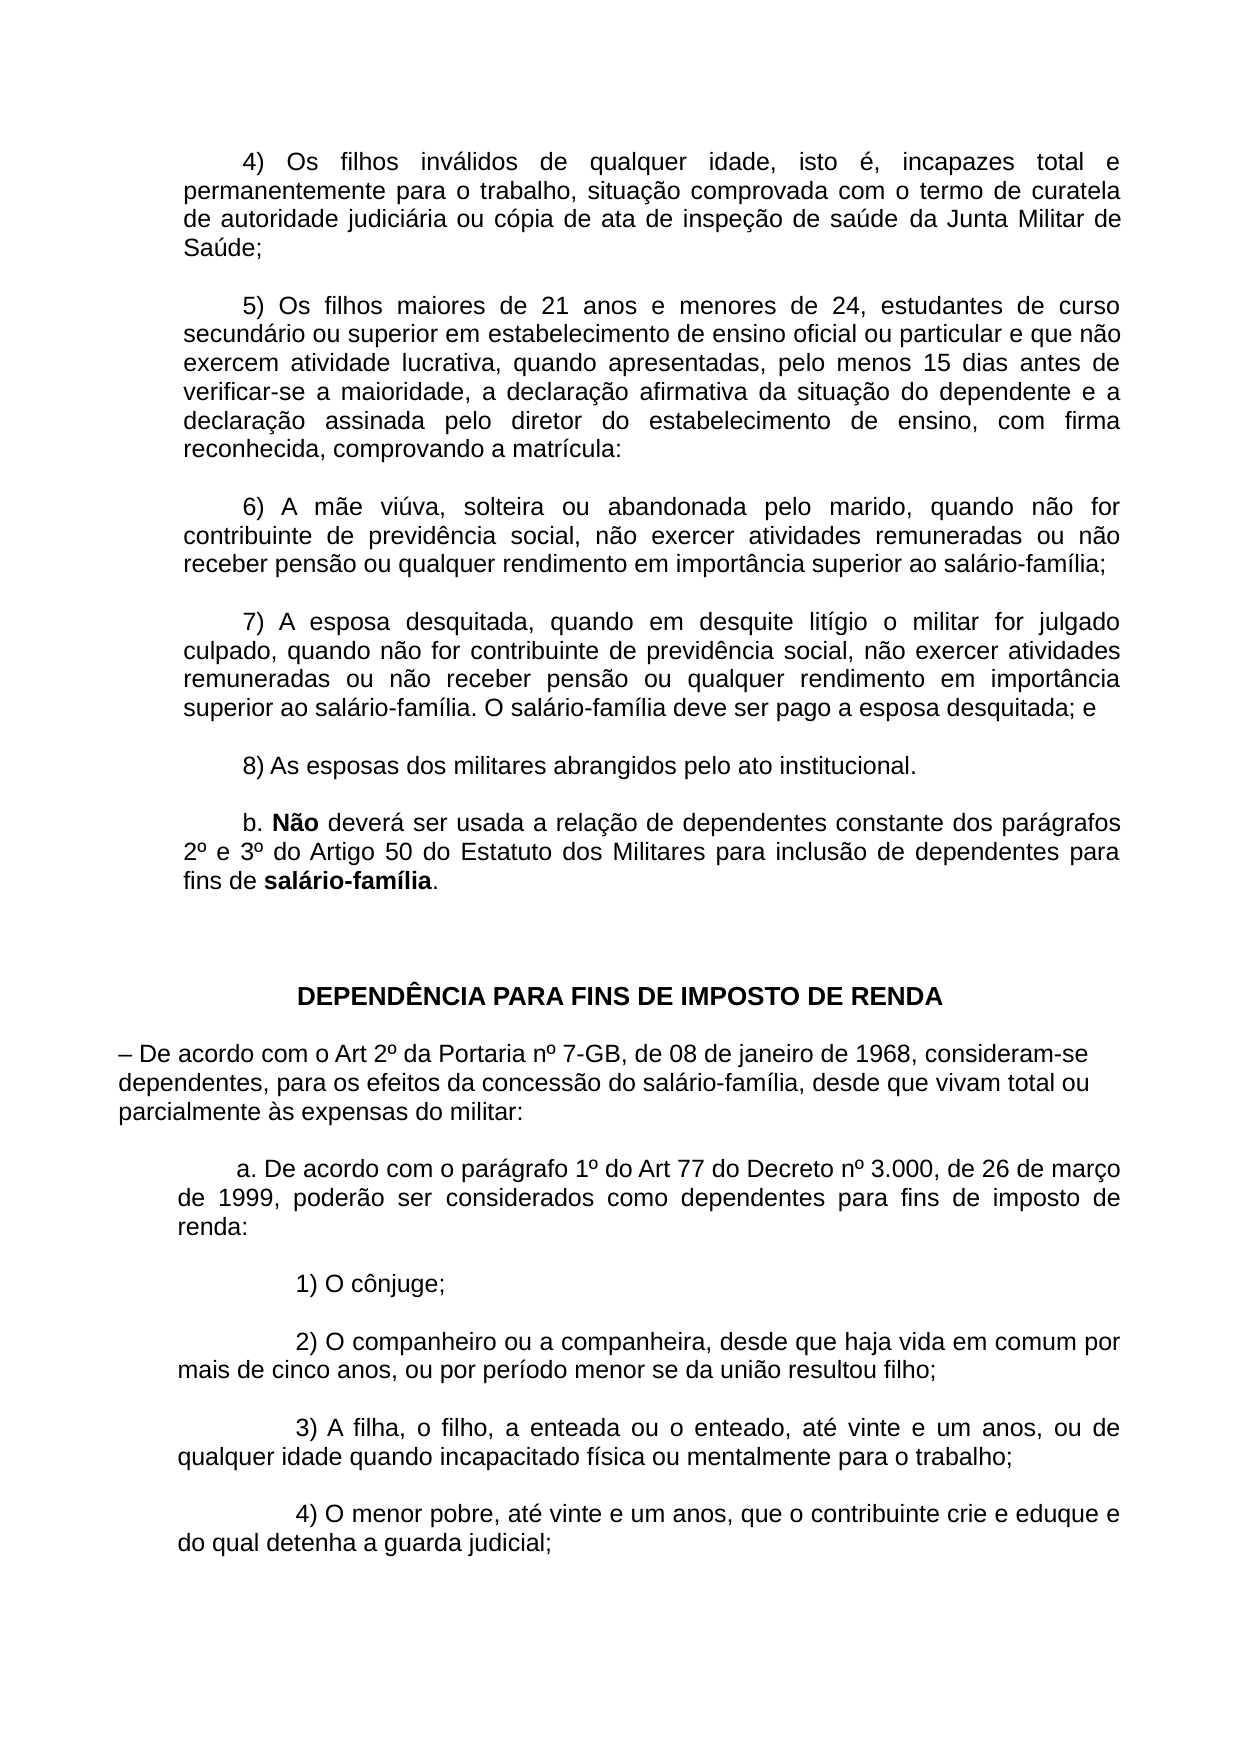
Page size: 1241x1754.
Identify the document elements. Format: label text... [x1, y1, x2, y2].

text 7) A esposa desquitada, quando em desquite litígio o militar for julgado culpado, quando não for contribuinte de previdência social, não exercer atividades remuneradas ou não receber pensão ou qualquer rendimento em importância superior ao salário-família. O salário-família deve ser pago a esposa desquitada; e [183, 607, 1122, 722]
text b. Não deverá ser usada a relação de dependentes constante dos parágrafos 2º e 3º do Artigo 50 do Estatuto dos Militares para inclusão de dependentes para fins de salário-família. [183, 808, 1122, 894]
text DEPENDÊNCIA PARA FINS DE IMPOSTO DE RENDA [118, 981, 1122, 1011]
text 6) A mãe viúva, solteira ou abandonada pelo marido, quando não for contribuinte de previdência social, não exercer atividades remuneradas ou não receber pensão ou qualquer rendimento em importância superior ao salário-família; [183, 492, 1122, 578]
text 1) O cônjuge; [177, 1269, 1122, 1298]
text 3) A filha, o filho, a enteada ou o enteado, até vinte e um anos, ou de qualquer idade quando incapacitado física ou mentalmente para o trabalho; [177, 1413, 1122, 1471]
text 5) Os filhos maiores de 21 anos e menores de 24, estudantes de curso secundário ou superior em estabelecimento de ensino oficial ou particular e que não exercem atividade lucrativa, quando apresentadas, pelo menos 15 dias antes de verificar-se a maioridade, a declaração afirmativa da situação do dependente e a declaração assinada pelo diretor do estabelecimento de ensino, com firma reconhecida, comprovando a matrícula: [183, 291, 1122, 463]
text 2) O companheiro ou a companheira, desde que haja vida em comum por mais de cinco anos, ou por período menor se da união resultou filho; [177, 1327, 1122, 1384]
text 4) Os filhos inválidos de qualquer idade, isto é, incapazes total e permanentemente para o trabalho, situação comprovada com o termo de curatela de autoridade judiciária ou cópia de ata de inspeção de saúde da Junta Militar de Saúde; [183, 147, 1122, 262]
text – De acordo com o Art 2º da Portaria nº 7-GB, de 08 de janeiro de 1968, consideram-se dependentes, para os efeitos da concessão do salário-família, desde que vivam total ou parcialmente às expensas do militar: [118, 1039, 1122, 1126]
text 4) O menor pobre, até vinte e um anos, que o contribuinte crie e eduque e do qual detenha a guarda judicial; [177, 1499, 1122, 1557]
text 8) As esposas dos militares abrangidos pelo ato institucional. [183, 751, 1122, 779]
text a. De acordo com o parágrafo 1º do Art 77 do Decreto nº 3.000, de 26 de março de 1999, poderão ser considerados como dependentes para fins de imposto de renda: [177, 1154, 1122, 1241]
